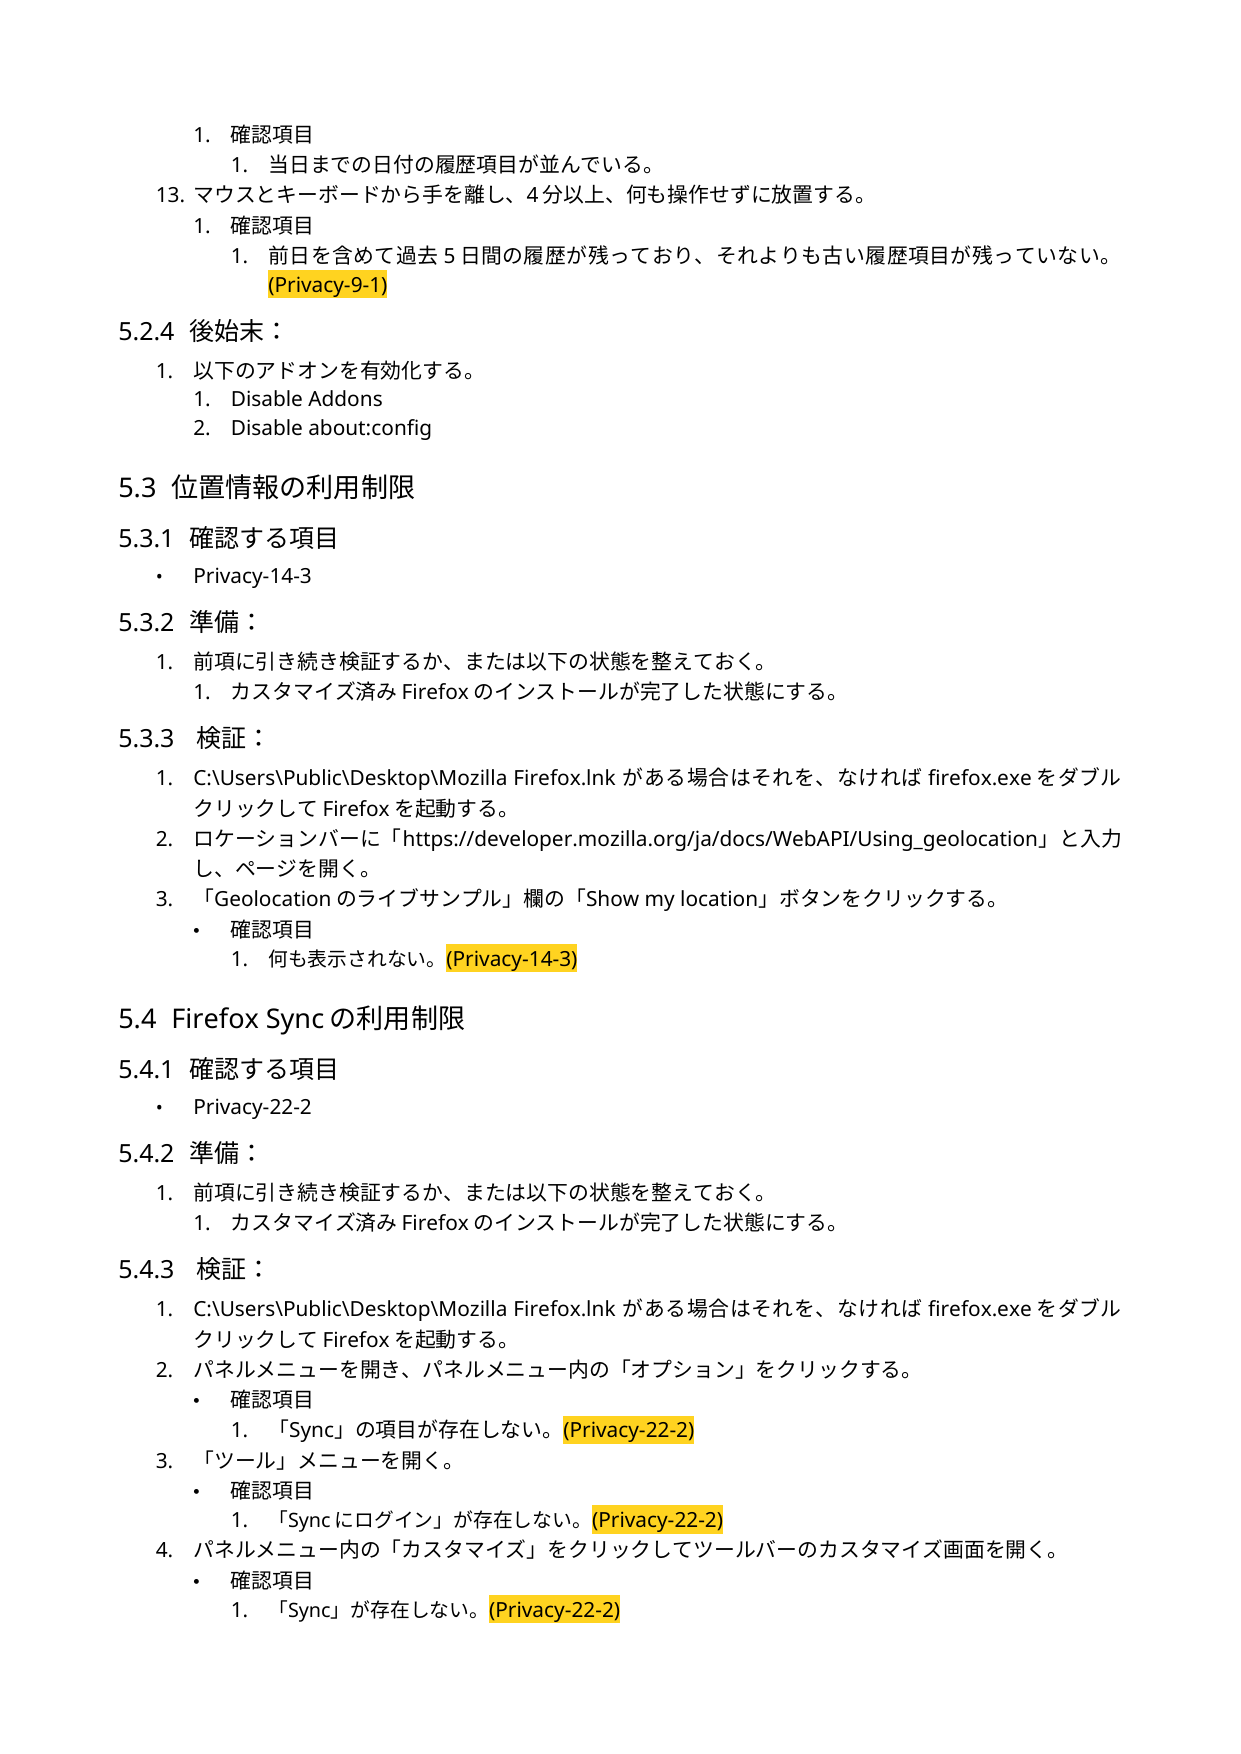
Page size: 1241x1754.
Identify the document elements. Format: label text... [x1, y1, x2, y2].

list 確認項目 [193, 118, 1122, 148]
list マウスとキーボードから手を離し、4分以上、何も操作せずに放置する。 [156, 179, 1122, 209]
list 「Sync」の項目が存在しない。(Privacy-22-2) [231, 1414, 1122, 1444]
subtitle Firefox Syncの利用制限 [118, 997, 1122, 1036]
list 前日を含めて過去5日間の履歴が残っており、それよりも古い履歴項目が残っていない。(Privacy-9-1) [231, 239, 1122, 298]
list Privacy-14-3 [156, 561, 1122, 589]
list 前項に引き続き検証するか、または以下の状態を整えておく。 [156, 645, 1122, 675]
list 前項に引き続き検証するか、または以下の状態を整えておく。 [156, 1176, 1122, 1207]
subtitle 検証： [118, 1250, 1122, 1286]
subtitle 検証： [118, 719, 1122, 755]
list 「Geolocationのライブサンプル」欄の「Show my location」ボタンをクリックする。 [156, 883, 1122, 913]
list 何も表示されない。(Privacy-14-3) [231, 943, 1122, 972]
list 「Sync」が存在しない。(Privacy-22-2) [231, 1594, 1122, 1623]
list ロケーションバーに「https://developer.mozilla.org/ja/docs/WebAPI/Using_geolocation」と入力し、ページを開く。 [156, 822, 1122, 883]
list C:\Users\Public\Desktop\Mozilla Firefox.lnk がある場合はそれを、なければfirefox.exeをダブルクリックしてFirefoxを起動する。 [156, 761, 1122, 822]
list 確認項目 [193, 1474, 1122, 1504]
list 確認項目 [193, 1383, 1122, 1414]
list Disable about:config [193, 413, 1122, 441]
list 確認項目 [193, 913, 1122, 943]
list 「Syncにログイン」が存在しない。(Privacy-22-2) [231, 1504, 1122, 1534]
list カスタマイズ済みFirefoxのインストールが完了した状態にする。 [193, 675, 1122, 706]
subtitle 準備： [118, 1133, 1122, 1170]
list 確認項目 [193, 209, 1122, 239]
list 「ツール」メニューを開く。 [156, 1444, 1122, 1474]
list 以下のアドオンを有効化する。 [156, 354, 1122, 384]
list パネルメニューを開き、パネルメニュー内の「オプション」をクリックする。 [156, 1353, 1122, 1383]
list パネルメニュー内の「カスタマイズ」をクリックしてツールバーのカスタマイズ画面を開く。 [156, 1534, 1122, 1564]
list カスタマイズ済みFirefoxのインストールが完了した状態にする。 [193, 1207, 1122, 1237]
subtitle 準備： [118, 602, 1122, 639]
list 確認項目 [193, 1564, 1122, 1594]
list 当日までの日付の履歴項目が並んでいる。 [231, 148, 1122, 179]
subtitle 後始末： [118, 311, 1122, 347]
list Disable Addons [193, 384, 1122, 413]
subtitle 位置情報の利用制限 [118, 466, 1122, 505]
list C:\Users\Public\Desktop\Mozilla Firefox.lnk がある場合はそれを、なければfirefox.exeをダブルクリックしてFirefoxを起動する。 [156, 1293, 1122, 1353]
subtitle 確認する項目 [118, 518, 1122, 554]
list Privacy-22-2 [156, 1092, 1122, 1121]
subtitle 確認する項目 [118, 1049, 1122, 1086]
